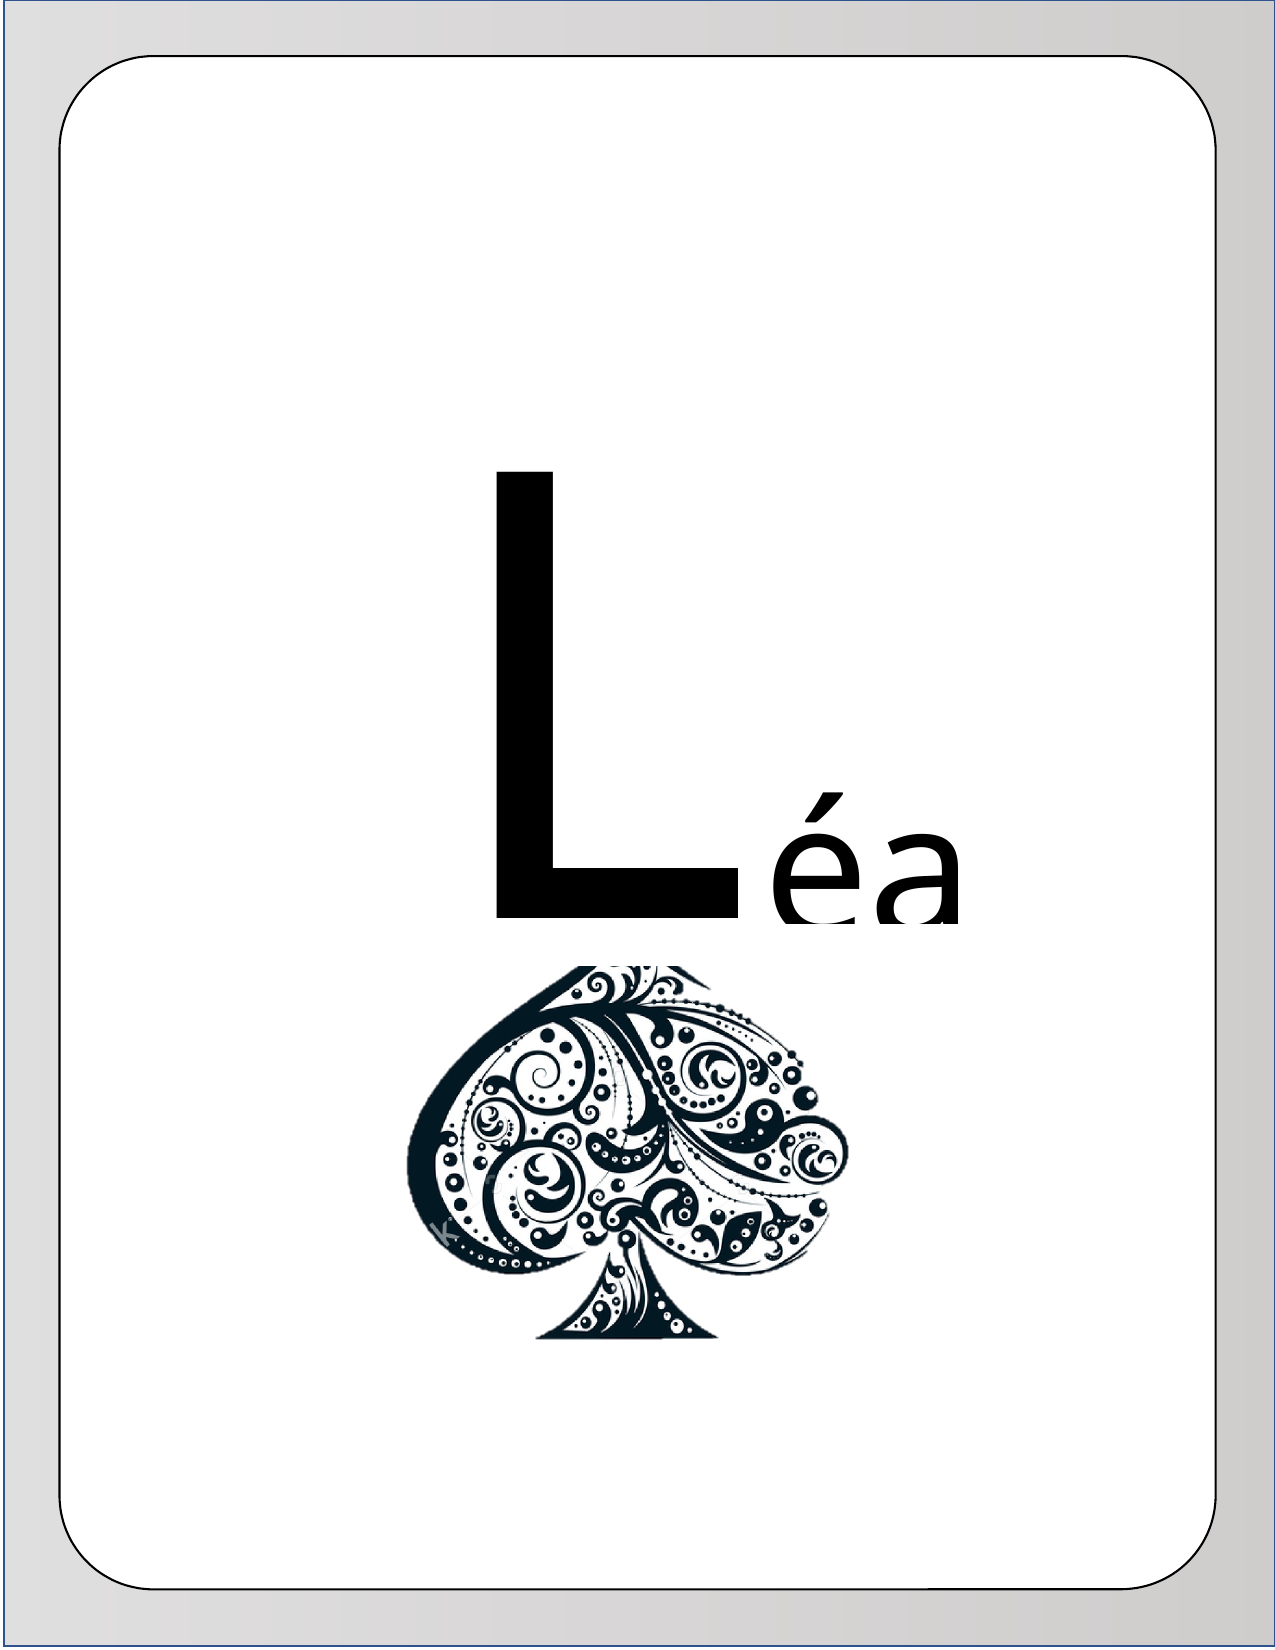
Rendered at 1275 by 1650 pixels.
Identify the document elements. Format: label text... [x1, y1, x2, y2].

text éa [763, 736, 1004, 923]
text L [436, 251, 1022, 958]
